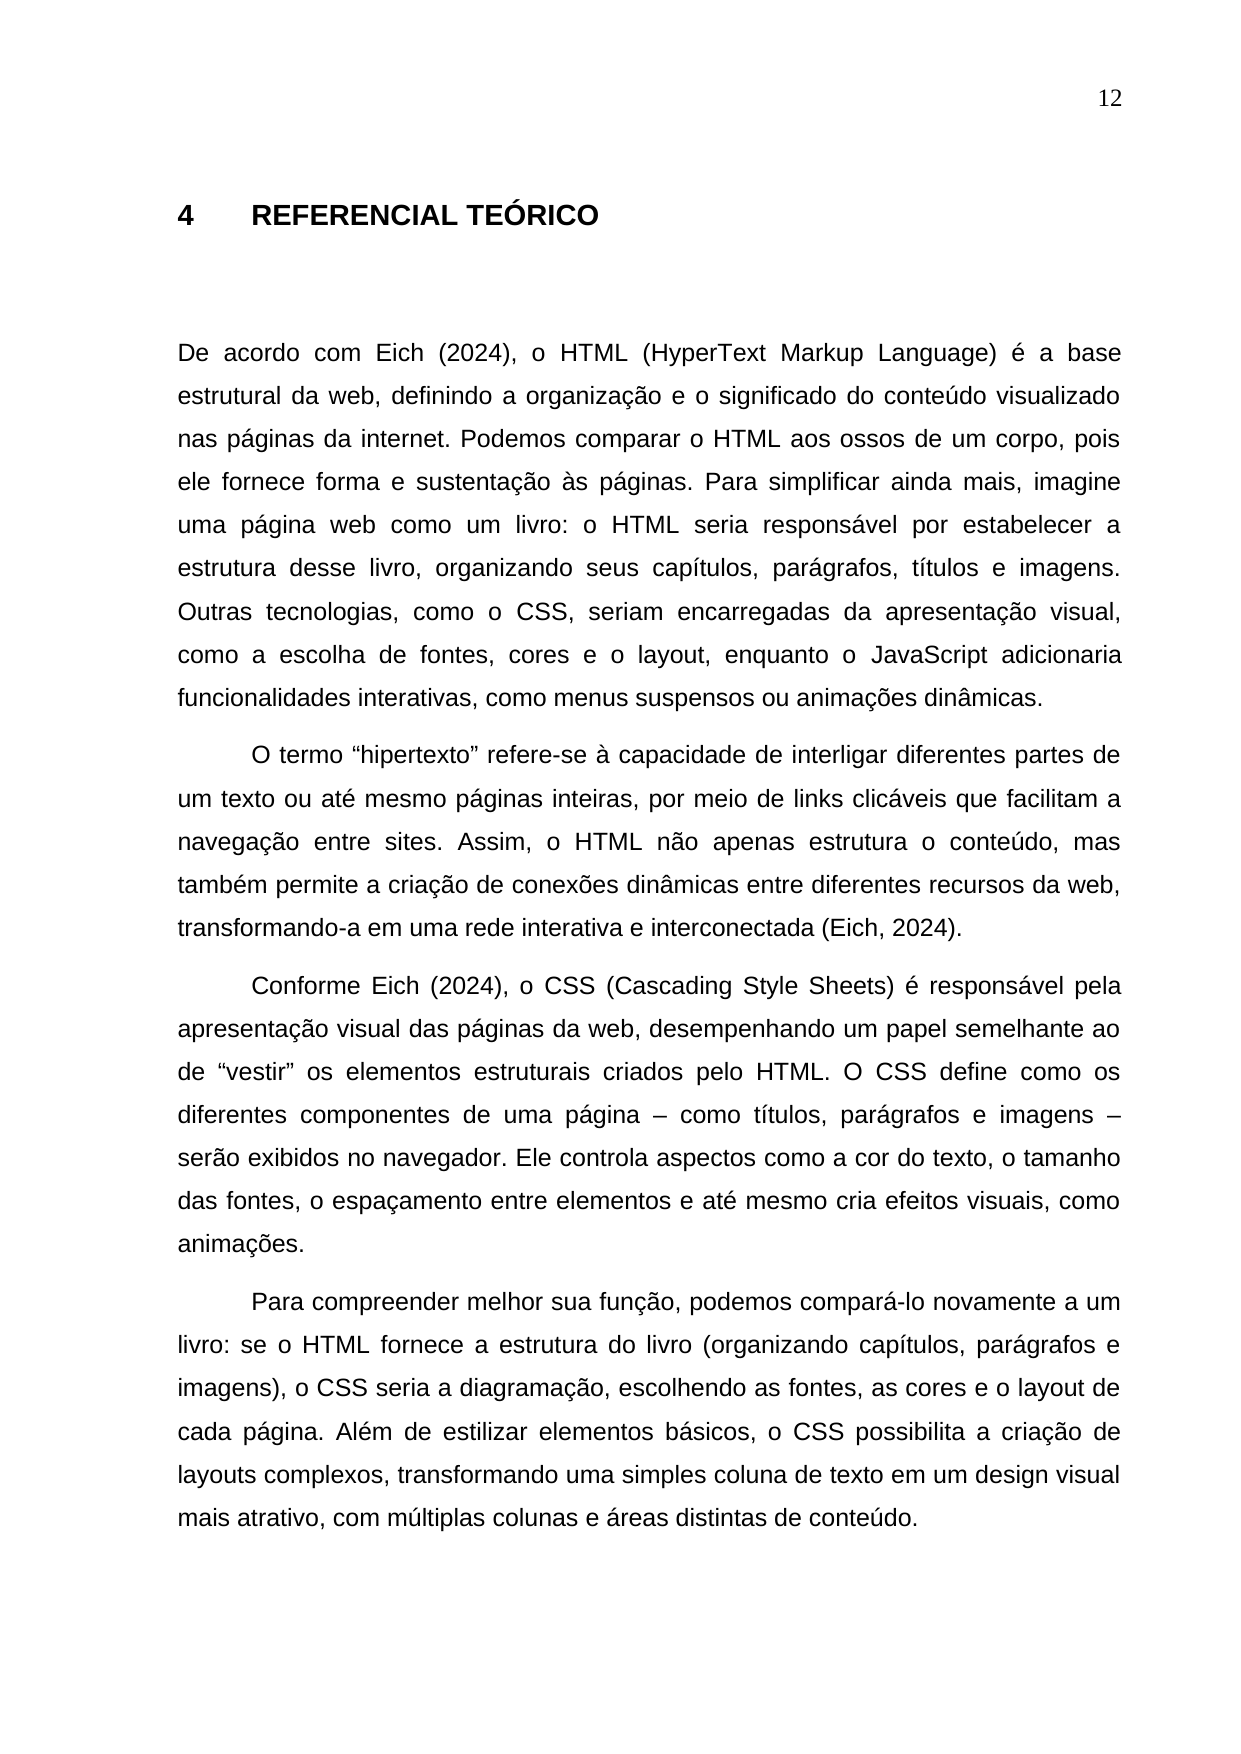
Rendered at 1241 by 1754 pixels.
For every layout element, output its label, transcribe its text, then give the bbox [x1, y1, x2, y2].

text O termo “hipertexto” refere-se à capacidade de interligar diferentes partes de um texto ou até mesmo páginas inteiras, por meio de links clicáveis que facilitam a navegação entre sites. Assim, o HTML não apenas estrutura o conteúdo, mas também permite a criação de conexões dinâmicas entre diferentes recursos da web, transformando-a em uma rede interativa e interconectada (Eich, 2024). [177, 740, 1122, 942]
text De acordo com Eich (2024), o HTML (HyperText Markup Language) é a base estrutural da web, definindo a organização e o significado do conteúdo visualizado nas páginas da internet. Podemos comparar o HTML aos ossos de um corpo, pois ele fornece forma e sustentação às páginas. Para simplificar ainda mais, imagine uma página web como um livro: o HTML seria responsável por estabelecer a estrutura desse livro, organizando seus capítulos, parágrafos, títulos e imagens. Outras tecnologias, como o CSS, seriam encarregadas da apresentação visual, como a escolha de fontes, cores e o layout, enquanto o JavaScript adicionaria funcionalidades interativas, como menus suspensos ou animações dinâmicas. [177, 338, 1122, 711]
text Conforme Eich (2024), o CSS (Cascading Style Sheets) é responsável pela apresentação visual das páginas da web, desempenhando um papel semelhante ao de “vestir” os elementos estruturais criados pelo HTML. O CSS define como os diferentes componentes de uma página – como títulos, parágrafos e imagens – serão exibidos no navegador. Ele controla aspectos como a cor do texto, o tamanho das fontes, o espaçamento entre elementos e até mesmo cria efeitos visuais, como animações. [177, 971, 1122, 1258]
subtitle 4 REFERENCIAL TEÓRICO [177, 198, 1122, 231]
text Para compreender melhor sua função, podemos compará-lo novamente a um livro: se o HTML fornece a estrutura do livro (organizando capítulos, parágrafos e imagens), o CSS seria a diagramação, escolhendo as fontes, as cores e o layout de cada página. Além de estilizar elementos básicos, o CSS possibilita a criação de layouts complexos, transformando uma simples coluna de texto em um design visual mais atrativo, com múltiplas colunas e áreas distintas de conteúdo. [177, 1287, 1122, 1531]
